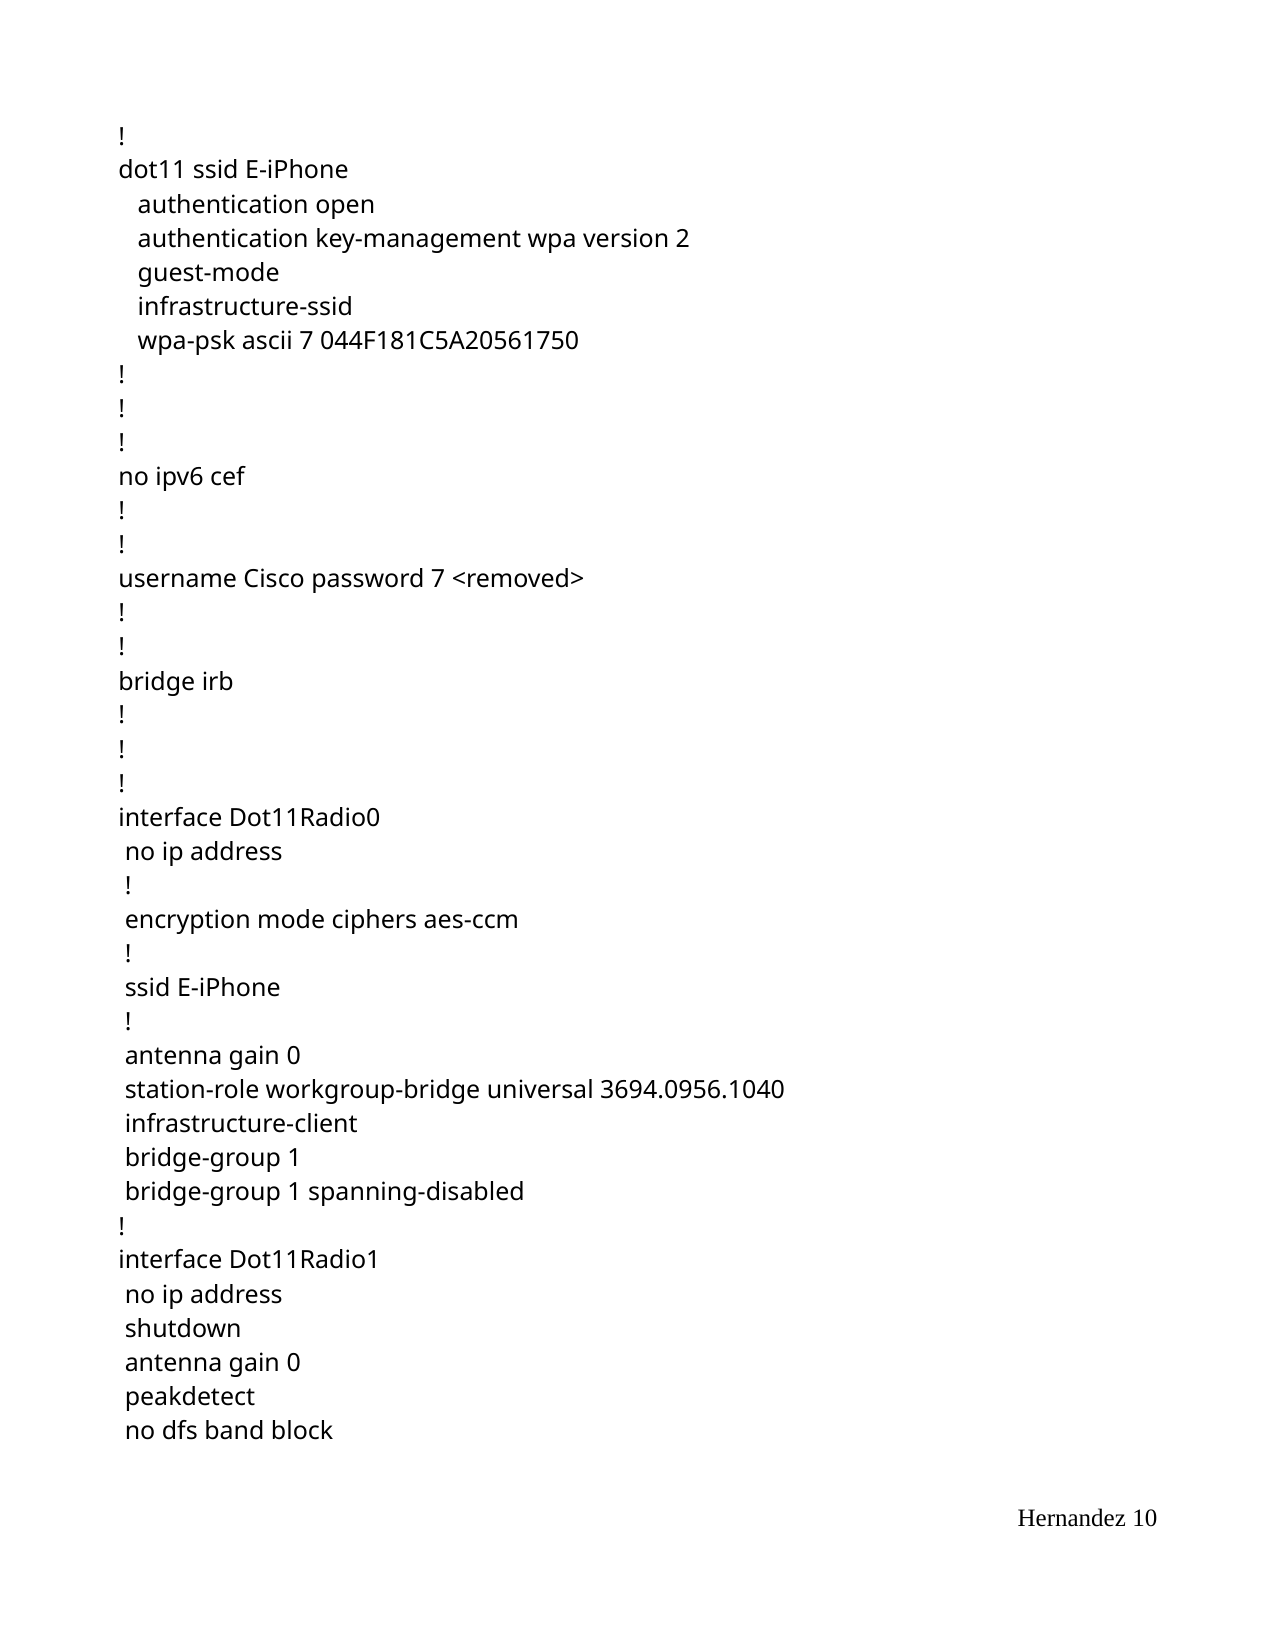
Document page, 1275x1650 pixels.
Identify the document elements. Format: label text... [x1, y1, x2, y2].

text ! [118, 629, 1157, 663]
text ! [118, 731, 1157, 765]
text antenna gain 0 [118, 1344, 1157, 1378]
text bridge-group 1 [118, 1140, 1157, 1174]
text station-role workgroup-bridge universal 3694.0956.1040 [118, 1072, 1157, 1106]
text ssid E-iPhone [118, 970, 1157, 1004]
text ! [118, 391, 1157, 425]
text ! [118, 1208, 1157, 1242]
text ! [118, 425, 1157, 459]
text bridge irb [118, 663, 1157, 697]
text ! [118, 867, 1157, 902]
text ! [118, 765, 1157, 799]
text interface Dot11Radio0 [118, 799, 1157, 833]
text no ip address [118, 833, 1157, 867]
text ! [118, 527, 1157, 561]
text peakdetect [118, 1378, 1157, 1412]
text encryption mode ciphers aes-ccm [118, 902, 1157, 936]
text ! [118, 357, 1157, 391]
text interface Dot11Radio1 [118, 1242, 1157, 1276]
text ! [118, 118, 1157, 152]
text dot11 ssid E-iPhone [118, 152, 1157, 186]
text wpa-psk ascii 7 044F181C5A20561750 [118, 322, 1157, 357]
text antenna gain 0 [118, 1038, 1157, 1072]
text no dfs band block [118, 1412, 1157, 1447]
text ! [118, 595, 1157, 629]
text infrastructure-client [118, 1106, 1157, 1140]
text no ipv6 cef [118, 459, 1157, 493]
text authentication key-management wpa version 2 [118, 220, 1157, 254]
text ! [118, 1004, 1157, 1038]
text no ip address [118, 1276, 1157, 1310]
text shutdown [118, 1310, 1157, 1344]
text infrastructure-ssid [118, 288, 1157, 322]
text ! [118, 697, 1157, 731]
text guest-mode [118, 254, 1157, 288]
text authentication open [118, 186, 1157, 220]
text bridge-group 1 spanning-disabled [118, 1174, 1157, 1208]
text ! [118, 493, 1157, 527]
text username Cisco password 7 <removed> [118, 561, 1157, 595]
text ! [118, 936, 1157, 970]
